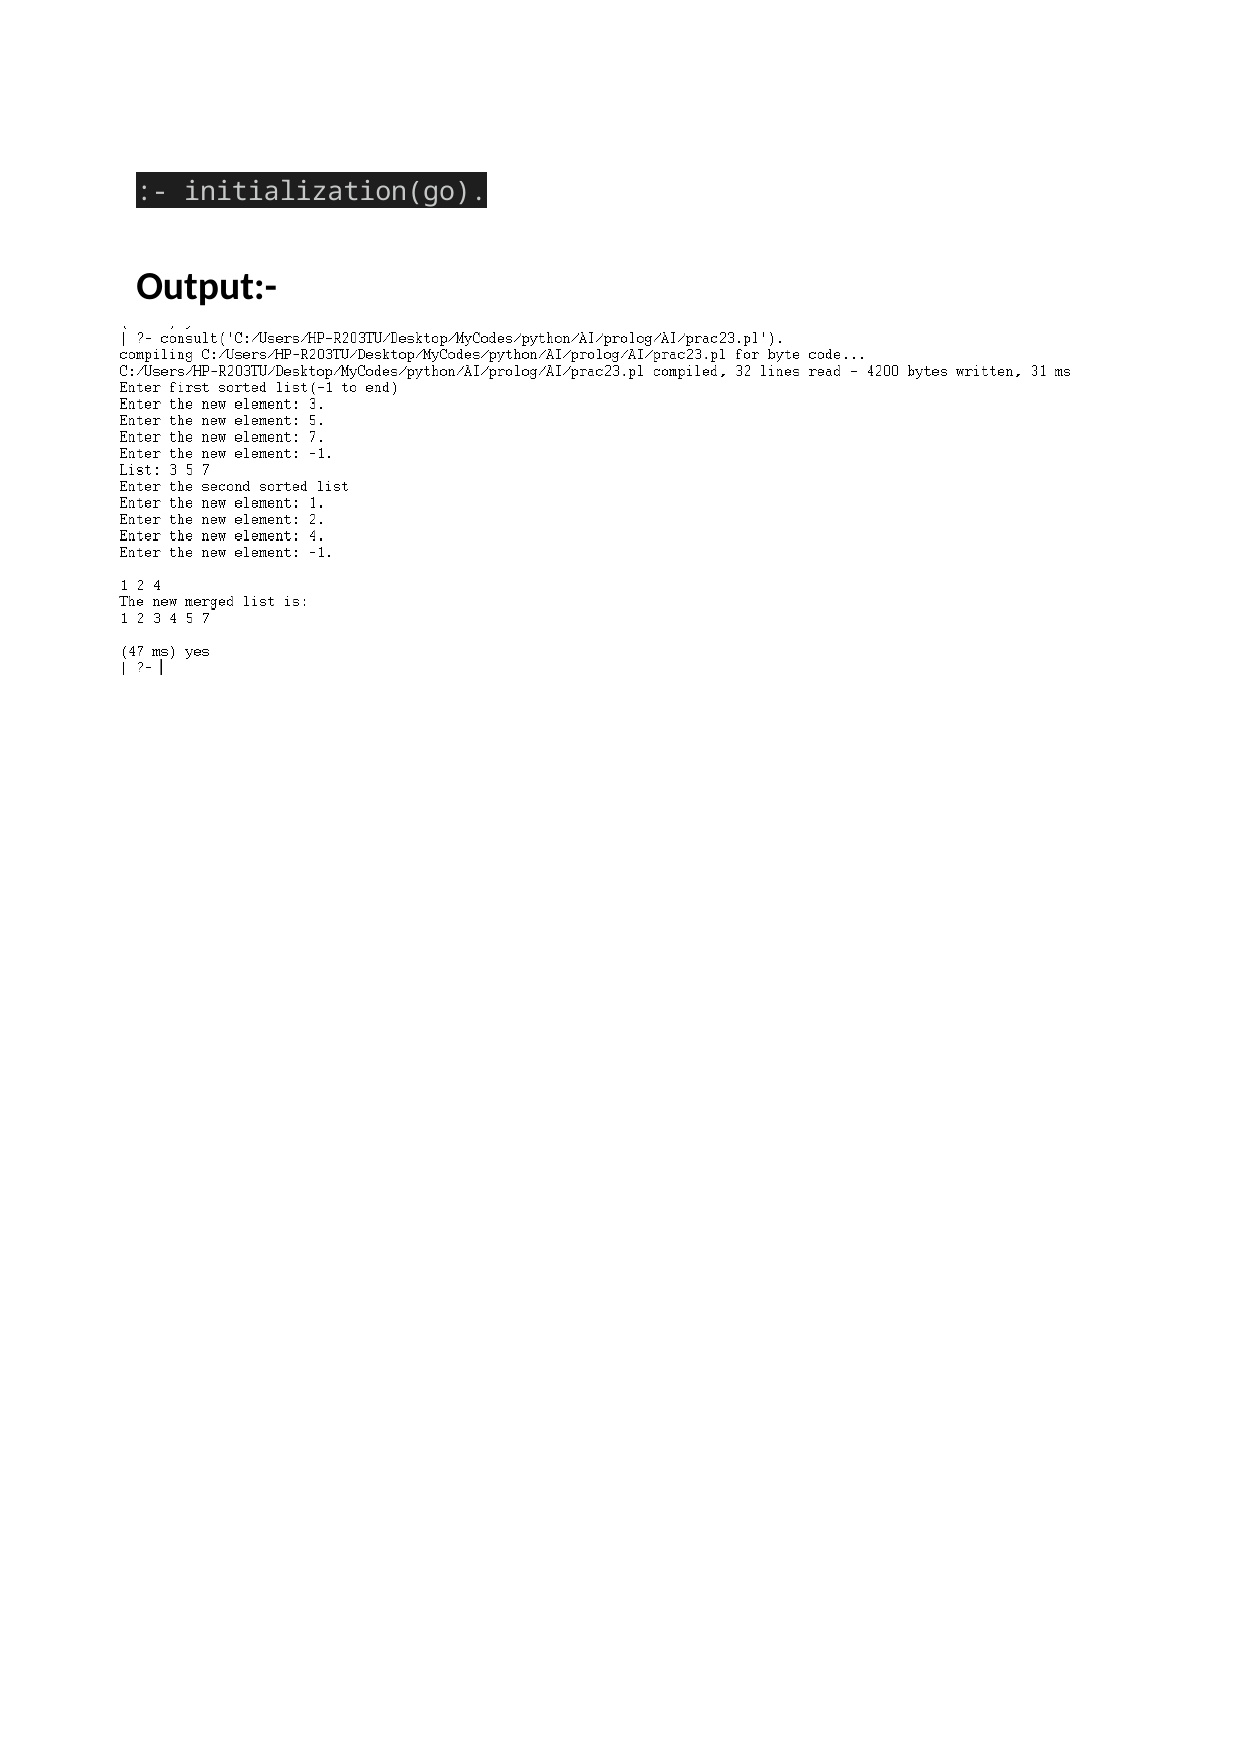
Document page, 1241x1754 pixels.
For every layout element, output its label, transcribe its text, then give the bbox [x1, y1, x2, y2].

text :- initialization(go). [136, 172, 1088, 208]
picture [119, 326, 1082, 680]
text Output:- [136, 261, 1088, 309]
